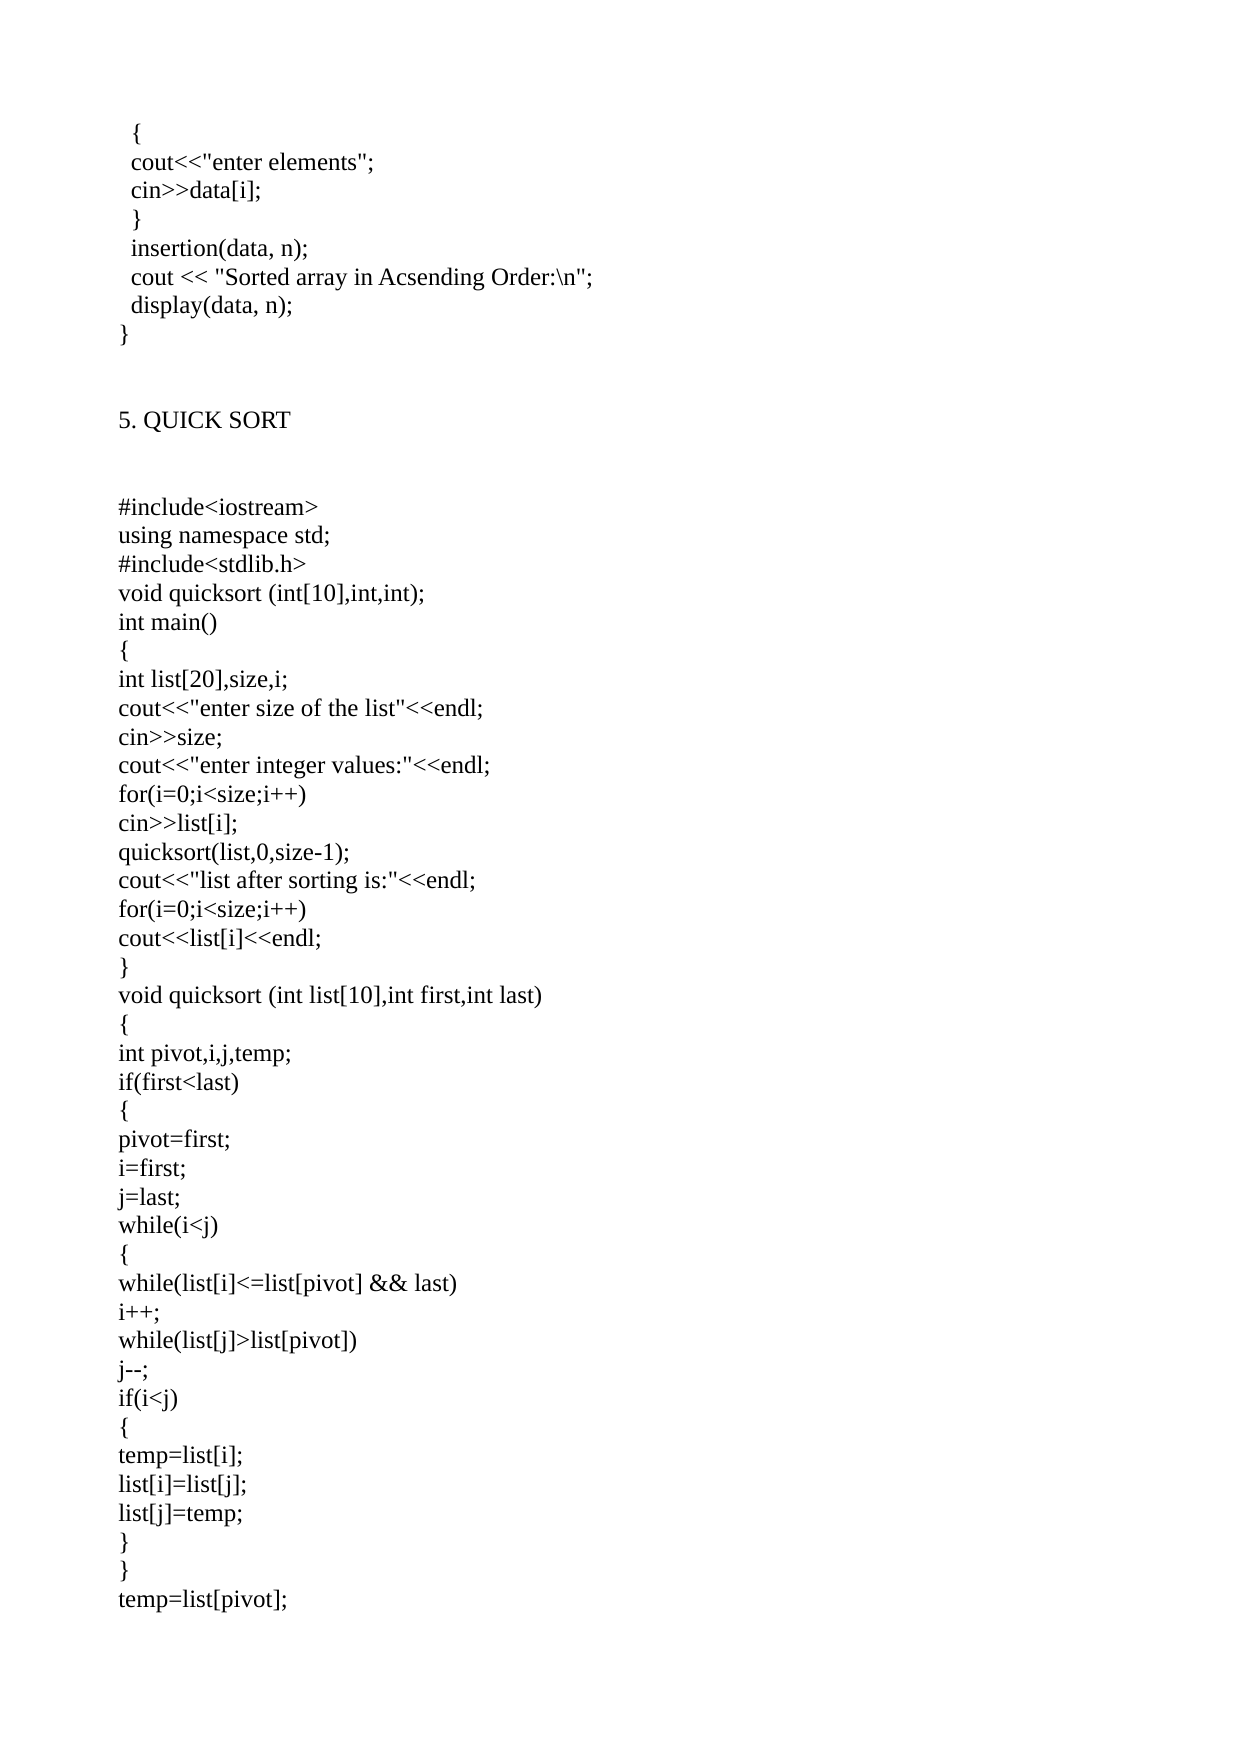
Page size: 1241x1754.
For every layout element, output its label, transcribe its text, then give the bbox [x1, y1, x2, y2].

text { [118, 118, 1122, 147]
text cout<<"enter integer values:"<<endl; [118, 751, 1122, 779]
text cin>>data[i]; [118, 176, 1122, 204]
text 5. QUICK SORT [118, 406, 1122, 434]
text } [118, 1556, 1122, 1584]
text cout << "Sorted array in Acsending Order:\n"; [118, 262, 1122, 291]
text temp=list[i]; [118, 1441, 1122, 1469]
text insertion(data, n); [118, 233, 1122, 262]
text using namespace std; [118, 521, 1122, 549]
text while(list[i]<=list[pivot] && last) [118, 1268, 1122, 1297]
text } [118, 204, 1122, 233]
text { [118, 636, 1122, 664]
text { [118, 1096, 1122, 1124]
text j=last; [118, 1182, 1122, 1211]
text cout<<"enter size of the list"<<endl; [118, 693, 1122, 722]
text i=first; [118, 1153, 1122, 1182]
text j--; [118, 1354, 1122, 1383]
text if(i<j) [118, 1383, 1122, 1412]
text temp=list[pivot]; [118, 1584, 1122, 1613]
text pivot=first; [118, 1124, 1122, 1153]
text { [118, 1009, 1122, 1038]
text void quicksort (int[10],int,int); [118, 578, 1122, 607]
text } [118, 319, 1122, 348]
text cout<<"list after sorting is:"<<endl; [118, 866, 1122, 894]
text #include<stdlib.h> [118, 549, 1122, 578]
text cout<<"enter elements"; [118, 147, 1122, 176]
text { [118, 1412, 1122, 1441]
text int list[20],size,i; [118, 664, 1122, 693]
text for(i=0;i<size;i++) [118, 894, 1122, 923]
text for(i=0;i<size;i++) [118, 779, 1122, 808]
text } [118, 1527, 1122, 1556]
text i++; [118, 1297, 1122, 1326]
text int pivot,i,j,temp; [118, 1038, 1122, 1067]
text cin>>list[i]; [118, 808, 1122, 837]
text } [118, 952, 1122, 981]
text cout<<list[i]<<endl; [118, 923, 1122, 952]
text while(i<j) [118, 1211, 1122, 1239]
text display(data, n); [118, 291, 1122, 319]
text while(list[j]>list[pivot]) [118, 1326, 1122, 1354]
text void quicksort (int list[10],int first,int last) [118, 981, 1122, 1009]
text int main() [118, 607, 1122, 636]
text { [118, 1239, 1122, 1268]
text cin>>size; [118, 722, 1122, 751]
text if(first<last) [118, 1067, 1122, 1096]
text list[i]=list[j]; [118, 1469, 1122, 1498]
text list[j]=temp; [118, 1498, 1122, 1527]
text quicksort(list,0,size-1); [118, 837, 1122, 866]
text #include<iostream> [118, 492, 1122, 521]
